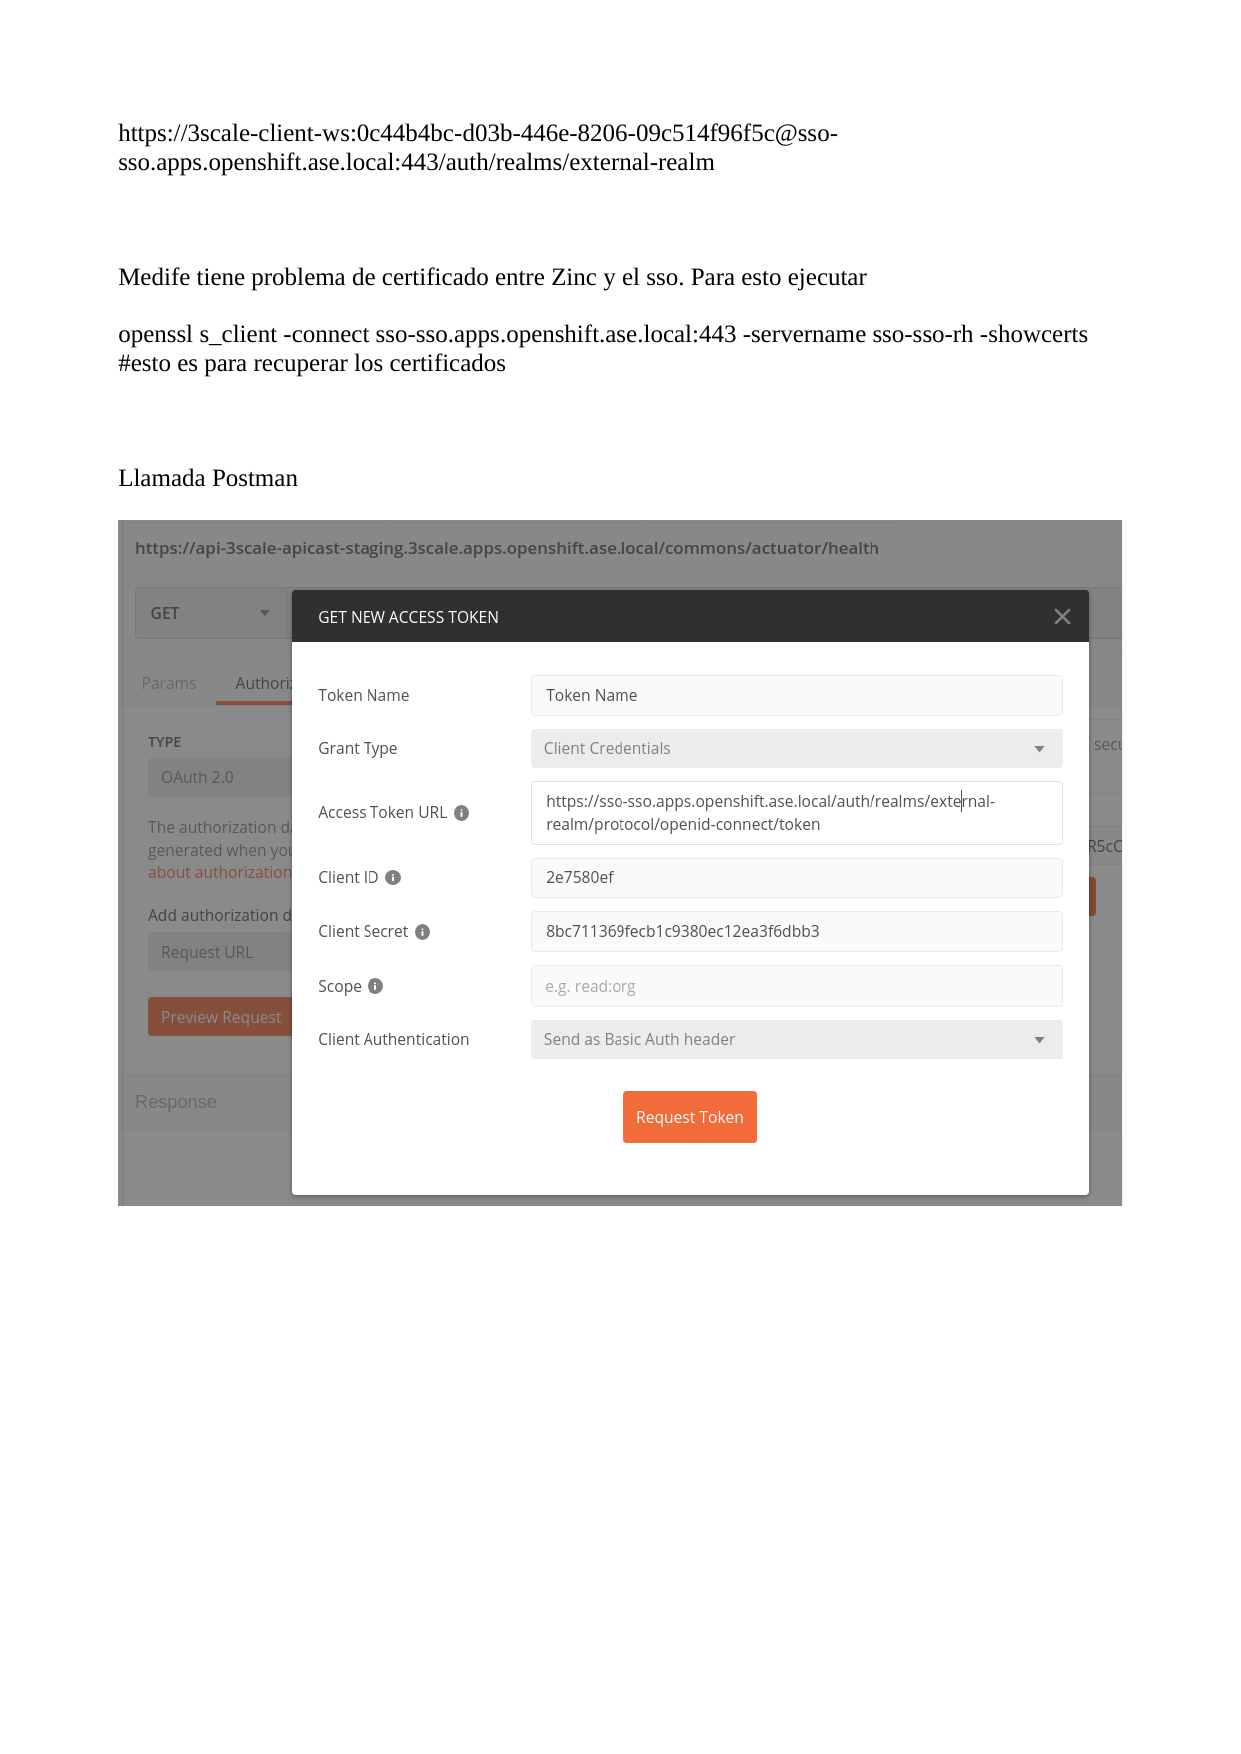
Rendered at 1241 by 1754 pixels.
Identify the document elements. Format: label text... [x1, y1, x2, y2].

text Llamada Postman [118, 463, 1122, 492]
text openssl s_client -connect sso-sso.apps.openshift.ase.local:443 -servername sso-sso-rh -showcerts [118, 319, 1122, 348]
text #esto es para recuperar los certificados [118, 348, 1122, 377]
picture [118, 520, 1123, 1206]
text https://3scale-client-ws:0c44b4bc-d03b-446e-8206-09c514f96f5c@sso-sso.apps.openshift.ase.local:443/auth/realms/external-realm [118, 118, 1122, 176]
text Medife tiene problema de certificado entre Zinc y el sso. Para esto ejecutar [118, 262, 1122, 291]
